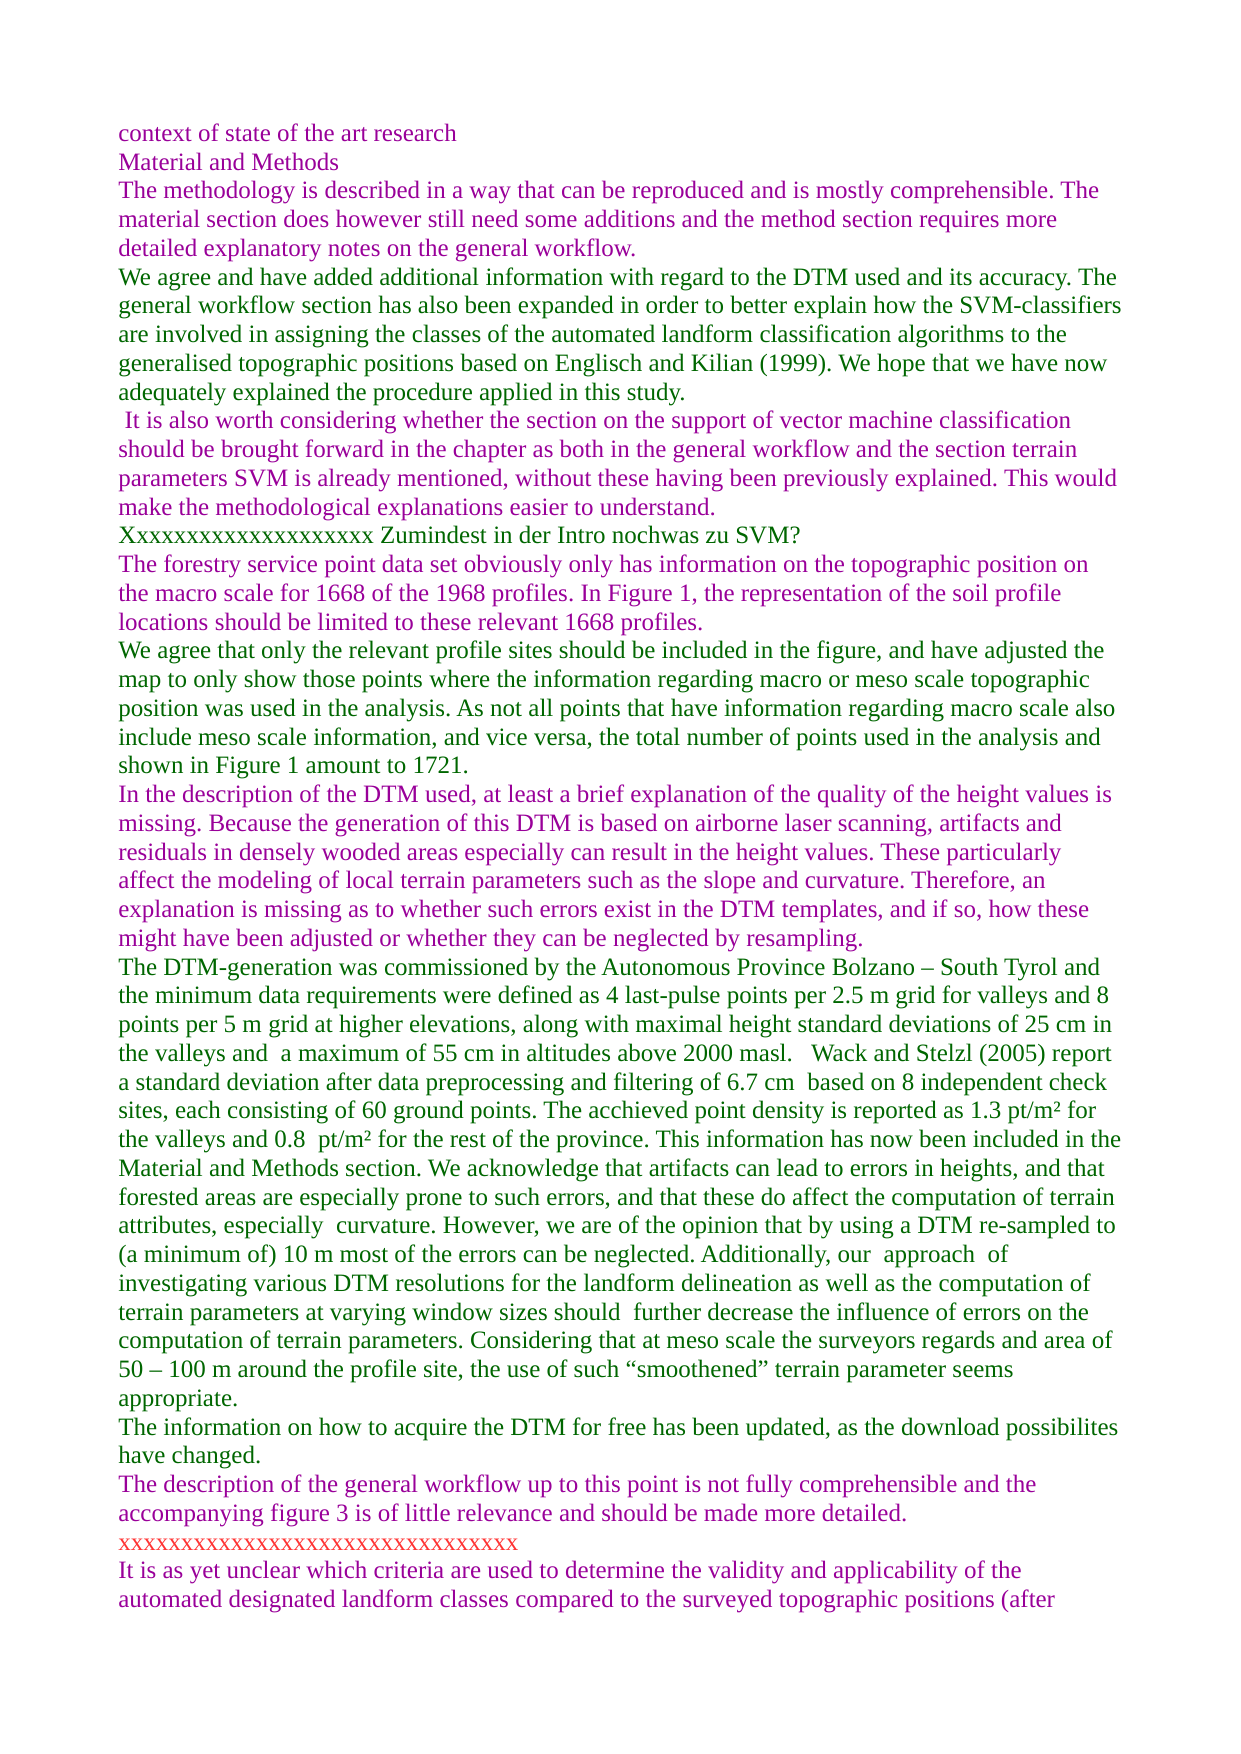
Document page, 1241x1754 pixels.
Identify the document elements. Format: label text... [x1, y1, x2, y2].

text context of state of the art research [118, 118, 1122, 147]
text xxxxxxxxxxxxxxxxxxxxxxxxxxxxxxxx [118, 1527, 1122, 1556]
text We agree and have added additional information with regard to the DTM used and its accuracy. The general workflow section has also been expanded in order to better explain how the SVM-classifiers are involved in assigning the classes of the automated landform classification algorithms to the generalised topographic positions based on Englisch and Kilian (1999). We hope that we have now adequately explained the procedure applied in this study. [118, 262, 1122, 406]
text material section does however still need some additions and the method section requires more [118, 204, 1122, 233]
text residuals in densely wooded areas especially can result in the height values. These particularly [118, 837, 1122, 866]
text Xxxxxxxxxxxxxxxxxxxx Zumindest in der Intro nochwas zu SVM? [118, 521, 1122, 549]
text affect the modeling of local terrain parameters such as the slope and curvature. Therefore, an [118, 866, 1122, 894]
text might have been adjusted or whether they can be neglected by resampling. [118, 923, 1122, 952]
text locations should be limited to these relevant 1668 profiles. [118, 607, 1122, 636]
text The forestry service point data set obviously only has information on the topographic position on [118, 549, 1122, 578]
text The information on how to acquire the DTM for free has been updated, as the download possibilites have changed. [118, 1412, 1122, 1469]
text detailed explanatory notes on the general workflow. [118, 233, 1122, 262]
text It is also worth considering whether the section on the support of vector machine classification should be brought forward in the chapter as both in the general workflow and the section terrain parameters SVM is already mentioned, without these having been previously explained. This would make the methodological explanations easier to understand. [118, 406, 1122, 521]
text Material and Methods [118, 147, 1122, 176]
text accompanying figure 3 is of little relevance and should be made more detailed. [118, 1498, 1122, 1527]
text In the description of the DTM used, at least a brief explanation of the quality of the height values is [118, 779, 1122, 808]
text We agree that only the relevant profile sites should be included in the figure, and have adjusted the map to only show those points where the information regarding macro or meso scale topographic position was used in the analysis. As not all points that have information regarding macro scale also include meso scale information, and vice versa, the total number of points used in the analysis and shown in Figure 1 amount to 1721. [118, 636, 1122, 779]
text explanation is missing as to whether such errors exist in the DTM templates, and if so, how these [118, 894, 1122, 923]
text missing. Because the generation of this DTM is based on airborne laser scanning, artifacts and [118, 808, 1122, 837]
text It is as yet unclear which criteria are used to determine the validity and applicability of the automated designated landform classes compared to the surveyed topographic positions (after [118, 1556, 1122, 1613]
text The DTM-generation was commissioned by the Autonomous Province Bolzano – South Tyrol and the minimum data requirements were defined as 4 last-pulse points per 2.5 m grid for valleys and 8 points per 5 m grid at higher elevations, along with maximal height standard deviations of 25 cm in the valleys and a maximum of 55 cm in altitudes above 2000 masl. Wack and Stelzl (2005) report a standard deviation after data preprocessing and filtering of 6.7 cm based on 8 independent check sites, each consisting of 60 ground points. The acchieved point density is reported as 1.3 pt/m² for the valleys and 0.8 pt/m² for the rest of the province. This information has now been included in the Material and Methods section. We acknowledge that artifacts can lead to errors in heights, and that forested areas are especially prone to such errors, and that these do affect the computation of terrain attributes, especially curvature. However, we are of the opinion that by using a DTM re-sampled to (a minimum of) 10 m most of the errors can be neglected. Additionally, our approach of investigating various DTM resolutions for the landform delineation as well as the computation of terrain parameters at varying window sizes should further decrease the influence of errors on the computation of terrain parameters. Considering that at meso scale the surveyors regards and area of 50 – 100 m around the profile site, the use of such “smoothened” terrain parameter seems appropriate. [118, 952, 1122, 1412]
text The description of the general workflow up to this point is not fully comprehensible and the [118, 1469, 1122, 1498]
text The methodology is described in a way that can be reproduced and is mostly comprehensible. The [118, 176, 1122, 204]
text the macro scale for 1668 of the 1968 profiles. In Figure 1, the representation of the soil profile [118, 578, 1122, 607]
